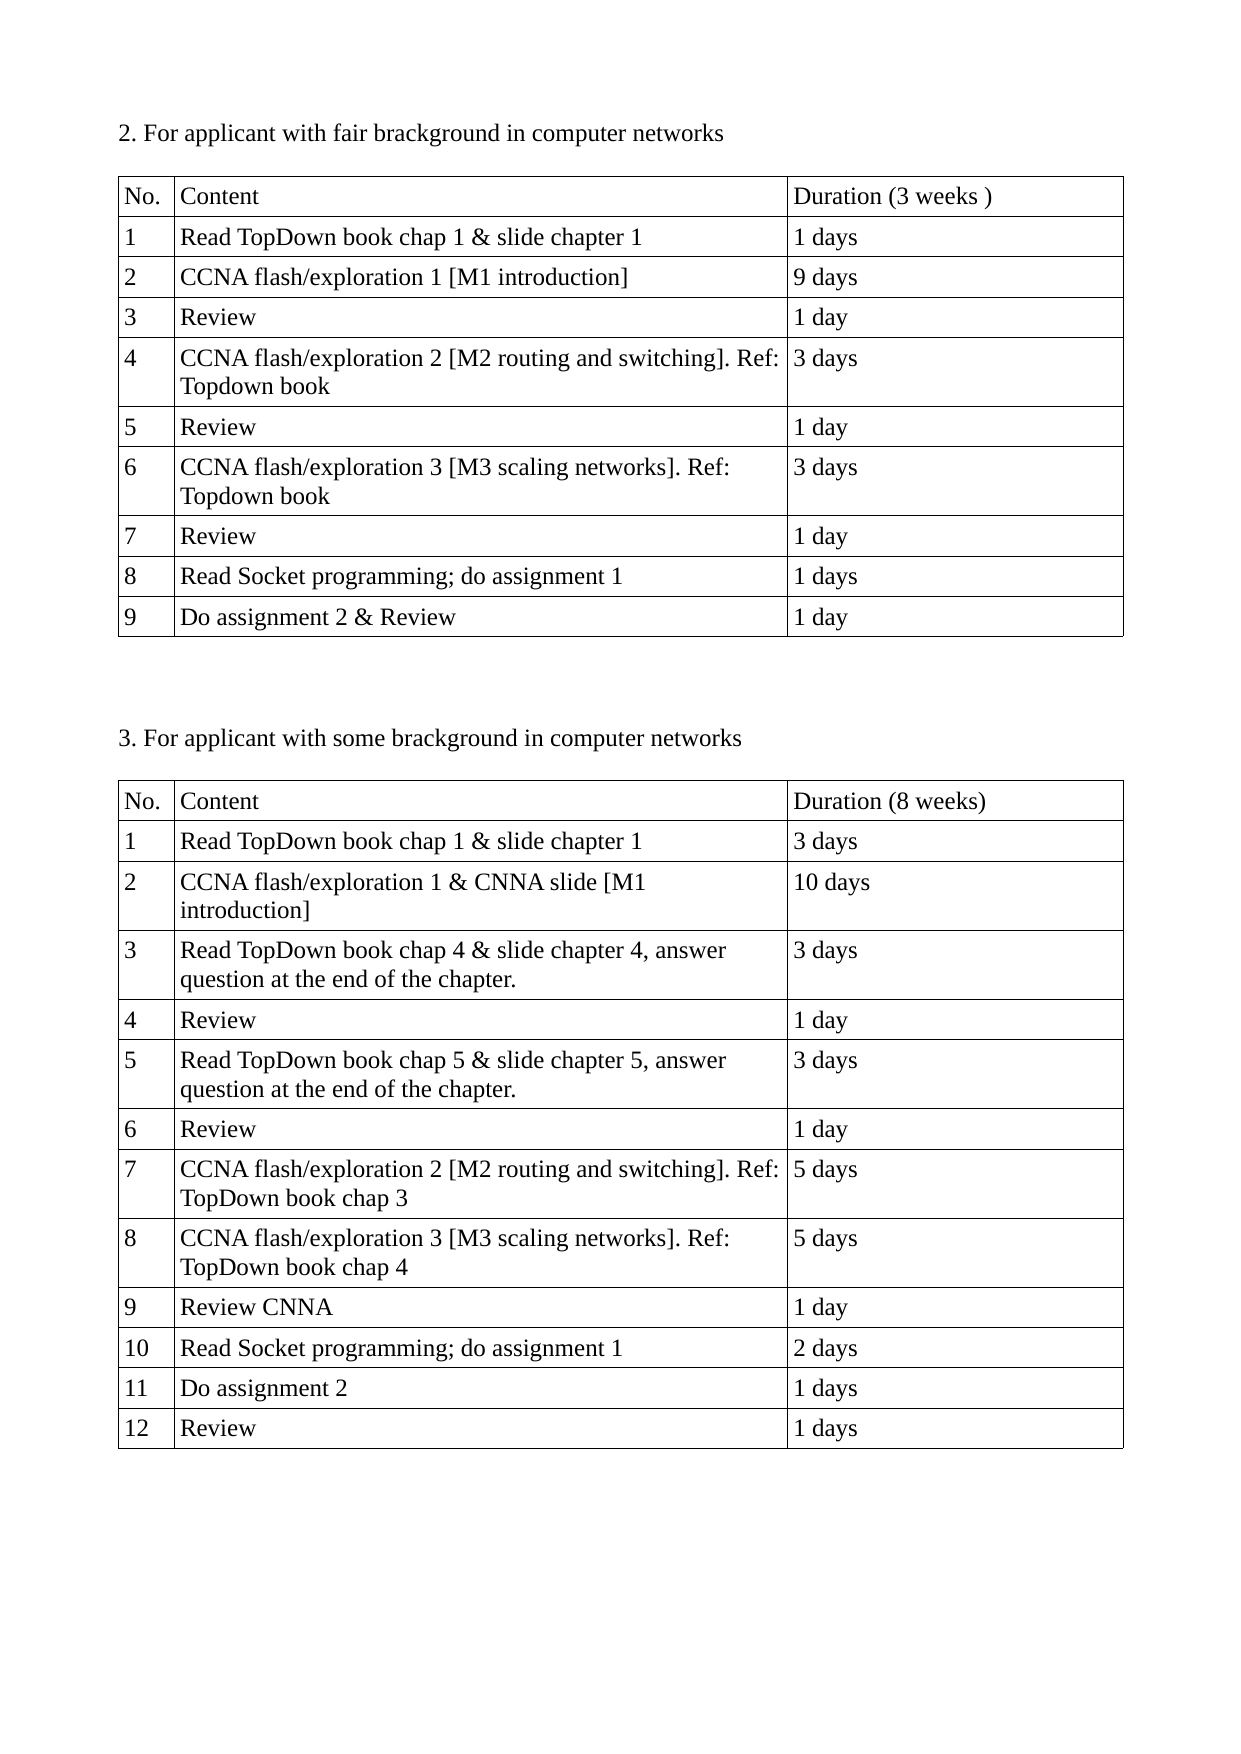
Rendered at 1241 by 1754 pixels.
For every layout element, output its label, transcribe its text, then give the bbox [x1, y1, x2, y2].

table_cell 6 [119, 447, 174, 515]
table_cell Do assignment 2 [175, 1368, 787, 1408]
table_cell Review [175, 1409, 787, 1448]
table_cell 1 day [788, 1288, 1123, 1327]
table_cell 10 days [788, 862, 1123, 930]
table_cell 1 day [788, 597, 1123, 636]
text 2. For applicant with fair brackground in computer networks [118, 118, 1122, 147]
table_cell 1 day [788, 1109, 1123, 1148]
table_cell 1 day [788, 516, 1123, 556]
table_cell Read Socket programming; do assignment 1 [175, 1328, 787, 1367]
table_cell 3 days [788, 821, 1123, 861]
table_header Content [175, 781, 787, 820]
table_cell 7 [119, 1150, 174, 1218]
table_cell Read TopDown book chap 4 & slide chapter 4, answer question at the end of the chapter. [175, 931, 787, 999]
table_cell 3 [119, 931, 174, 999]
table_cell 9 [119, 597, 174, 636]
table_cell CCNA flash/exploration 1 [M1 introduction] [175, 257, 787, 297]
table_cell 1 [119, 821, 174, 861]
table_cell 1 [119, 217, 174, 256]
table_cell 1 day [788, 1000, 1123, 1039]
table_cell 4 [119, 338, 174, 406]
table_header Content [175, 177, 787, 216]
table_cell 1 days [788, 557, 1123, 596]
table_cell 11 [119, 1368, 174, 1408]
table_cell 5 days [788, 1219, 1123, 1287]
table_cell 6 [119, 1109, 174, 1148]
table_cell Review [175, 407, 787, 446]
table_cell 5 days [788, 1150, 1123, 1218]
table_cell 9 [119, 1288, 174, 1327]
table_cell 5 [119, 407, 174, 446]
table_cell CCNA flash/exploration 3 [M3 scaling networks]. Ref: TopDown book chap 4 [175, 1219, 787, 1287]
table_cell 10 [119, 1328, 174, 1367]
table_cell Review [175, 516, 787, 556]
table_cell 2 [119, 862, 174, 930]
table_cell 1 day [788, 298, 1123, 337]
table_cell Read TopDown book chap 1 & slide chapter 1 [175, 821, 787, 861]
table_cell 1 day [788, 407, 1123, 446]
table_cell 3 days [788, 1040, 1123, 1108]
table_header Duration (3 weeks ) [788, 177, 1123, 216]
table_cell Review [175, 1109, 787, 1148]
table_cell 9 days [788, 257, 1123, 297]
table_cell 1 days [788, 1368, 1123, 1408]
table_cell 3 days [788, 931, 1123, 999]
text 3. For applicant with some brackground in computer networks [118, 723, 1122, 751]
table_cell 3 days [788, 338, 1123, 406]
table_cell CCNA flash/exploration 1 & CNNA slide [M1 introduction] [175, 862, 787, 930]
table_cell 7 [119, 516, 174, 556]
table_header No. [119, 177, 174, 216]
table_cell 2 days [788, 1328, 1123, 1367]
table_cell CCNA flash/exploration 3 [M3 scaling networks]. Ref: Topdown book [175, 447, 787, 515]
table_cell Review [175, 298, 787, 337]
table_cell 1 days [788, 1409, 1123, 1448]
table_header No. [119, 781, 174, 820]
table_cell Review CNNA [175, 1288, 787, 1327]
table_cell Read TopDown book chap 5 & slide chapter 5, answer question at the end of the chapter. [175, 1040, 787, 1108]
table_cell 3 days [788, 447, 1123, 515]
table_cell Read Socket programming; do assignment 1 [175, 557, 787, 596]
table_cell 5 [119, 1040, 174, 1108]
table_cell Review [175, 1000, 787, 1039]
table_cell 12 [119, 1409, 174, 1448]
table_cell 3 [119, 298, 174, 337]
table_cell 2 [119, 257, 174, 297]
table_cell 8 [119, 1219, 174, 1287]
table_cell 8 [119, 557, 174, 596]
table_cell CCNA flash/exploration 2 [M2 routing and switching]. Ref: Topdown book [175, 338, 787, 406]
table_header Duration (8 weeks) [788, 781, 1123, 820]
table_cell Read TopDown book chap 1 & slide chapter 1 [175, 217, 787, 256]
table_cell Do assignment 2 & Review [175, 597, 787, 636]
table_cell 4 [119, 1000, 174, 1039]
table_cell 1 days [788, 217, 1123, 256]
table_cell CCNA flash/exploration 2 [M2 routing and switching]. Ref: TopDown book chap 3 [175, 1150, 787, 1218]
